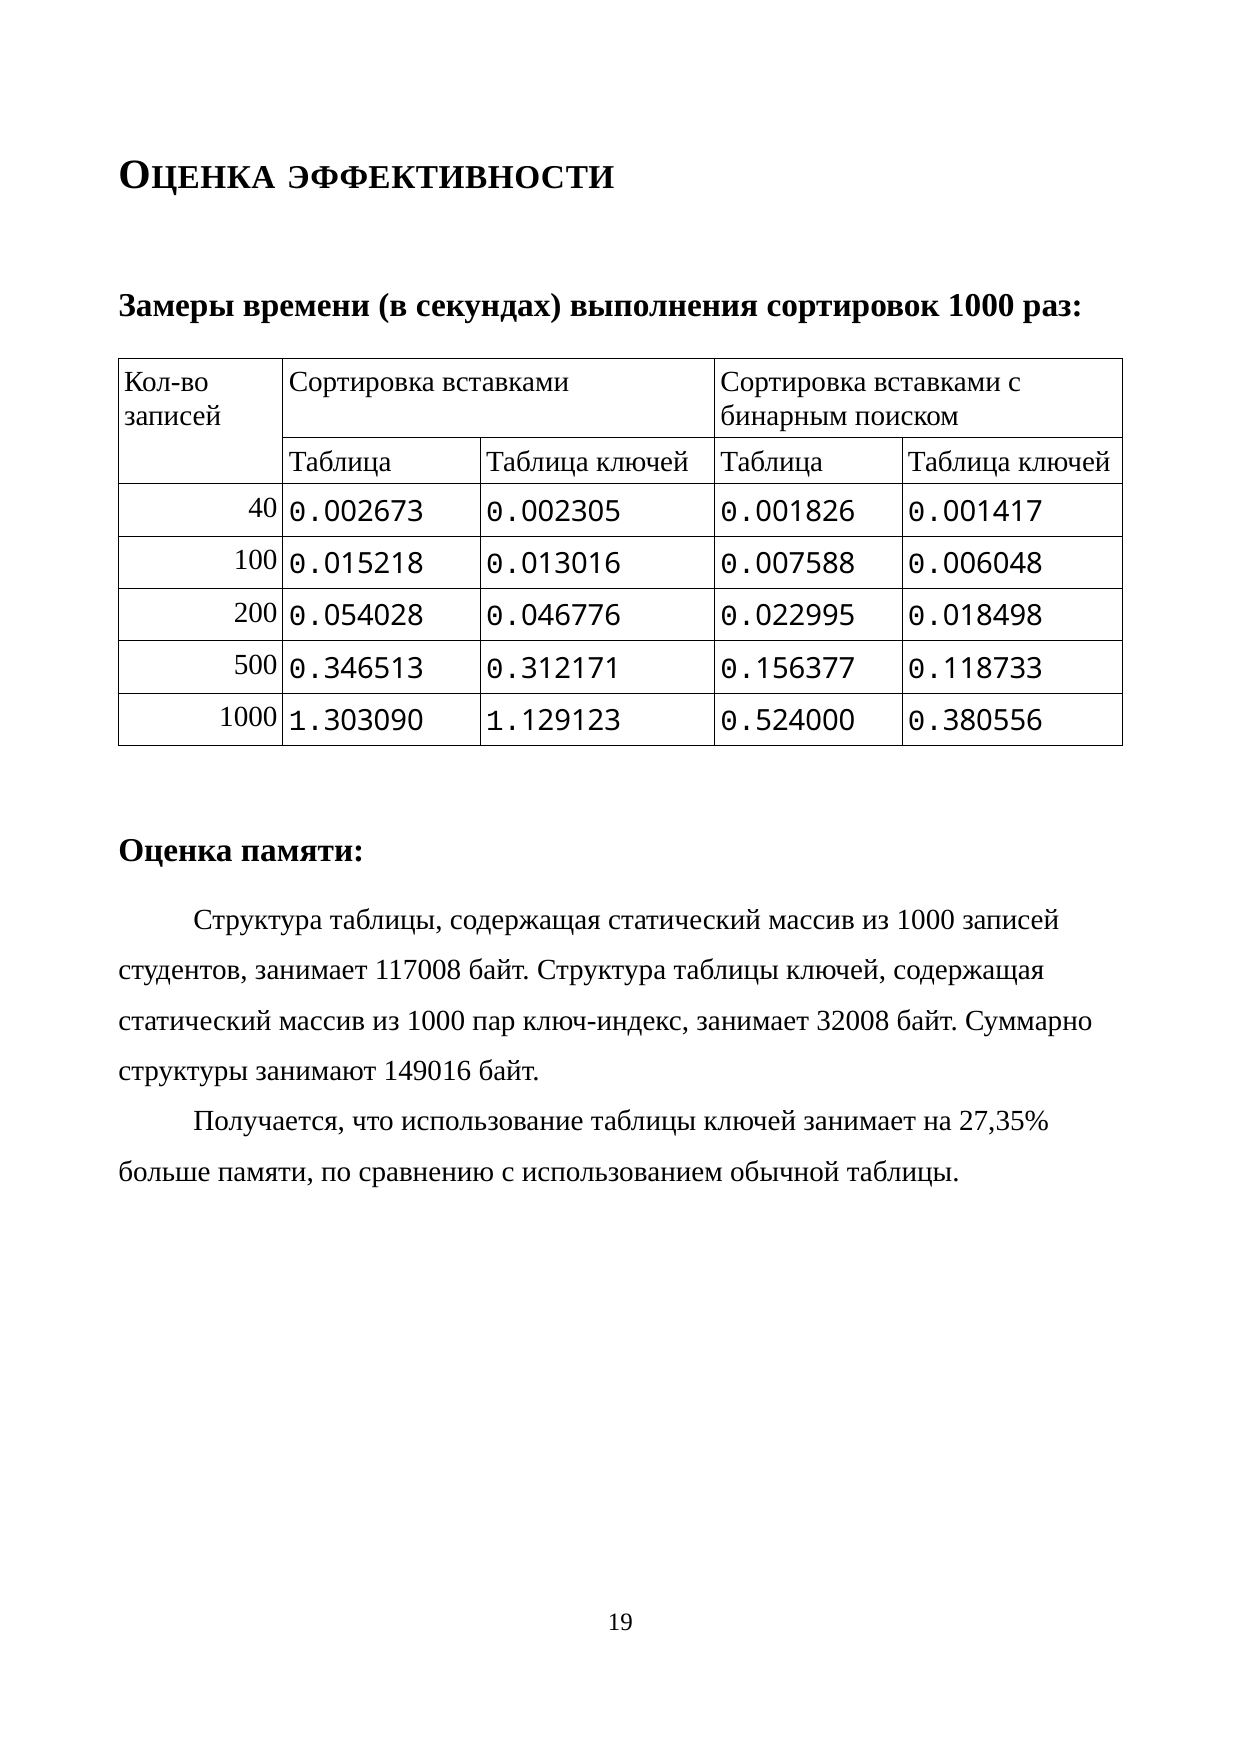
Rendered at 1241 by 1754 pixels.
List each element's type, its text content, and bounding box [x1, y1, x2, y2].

table_cell 0.524000 [715, 694, 902, 745]
table_cell 100 [119, 537, 282, 588]
table_cell 0.002673 [283, 484, 480, 536]
table_cell Таблица ключей [903, 438, 1122, 483]
table_cell 0.380556 [903, 694, 1122, 745]
table_header Кол-во записей [119, 359, 282, 483]
text Замеры времени (в секундах) выполнения сортировок 1000 раз: [118, 285, 1122, 324]
text Оценка памяти: [118, 830, 1122, 868]
table_cell 0.015218 [283, 537, 480, 588]
table_cell 0.007588 [715, 537, 902, 588]
table_cell 0.156377 [715, 641, 902, 693]
table_cell 0.018498 [903, 589, 1122, 640]
table_cell 0.022995 [715, 589, 902, 640]
table_cell 0.054028 [283, 589, 480, 640]
table_cell 0.001826 [715, 484, 902, 536]
table_cell 0.346513 [283, 641, 480, 693]
subtitle Оценка эффективности [118, 149, 1122, 197]
table_cell 1.303090 [283, 694, 480, 745]
text Структура таблицы, содержащая статический массив из 1000 записей студентов, занимает 117008 байт. Структура таблицы ключей, содержащая статический массив из 1000 пар ключ-индекс, занимает 32008 байт. Суммарно структуры занимают 149016 байт. [118, 902, 1122, 1087]
table_cell Таблица [715, 438, 902, 483]
table_cell 1000 [119, 694, 282, 745]
table_cell 500 [119, 641, 282, 693]
table_cell 0.002305 [481, 484, 714, 536]
text Получается, что использование таблицы ключей занимает на 27,35% больше памяти, по сравнению с использованием обычной таблицы. [118, 1103, 1122, 1187]
table_cell Таблица ключей [481, 438, 714, 483]
table_cell 40 [119, 484, 282, 536]
table_cell 0.013016 [481, 537, 714, 588]
table_cell 0.118733 [903, 641, 1122, 693]
table_cell Таблица [283, 438, 480, 483]
table_header Сортировка вставками с бинарным поиском [715, 359, 1122, 437]
table_cell 200 [119, 589, 282, 640]
table_cell 0.001417 [903, 484, 1122, 536]
table_cell 0.006048 [903, 537, 1122, 588]
table_header Сортировка вставками [283, 359, 714, 437]
table_cell 0.046776 [481, 589, 714, 640]
table_cell 1.129123 [481, 694, 714, 745]
table_cell 0.312171 [481, 641, 714, 693]
